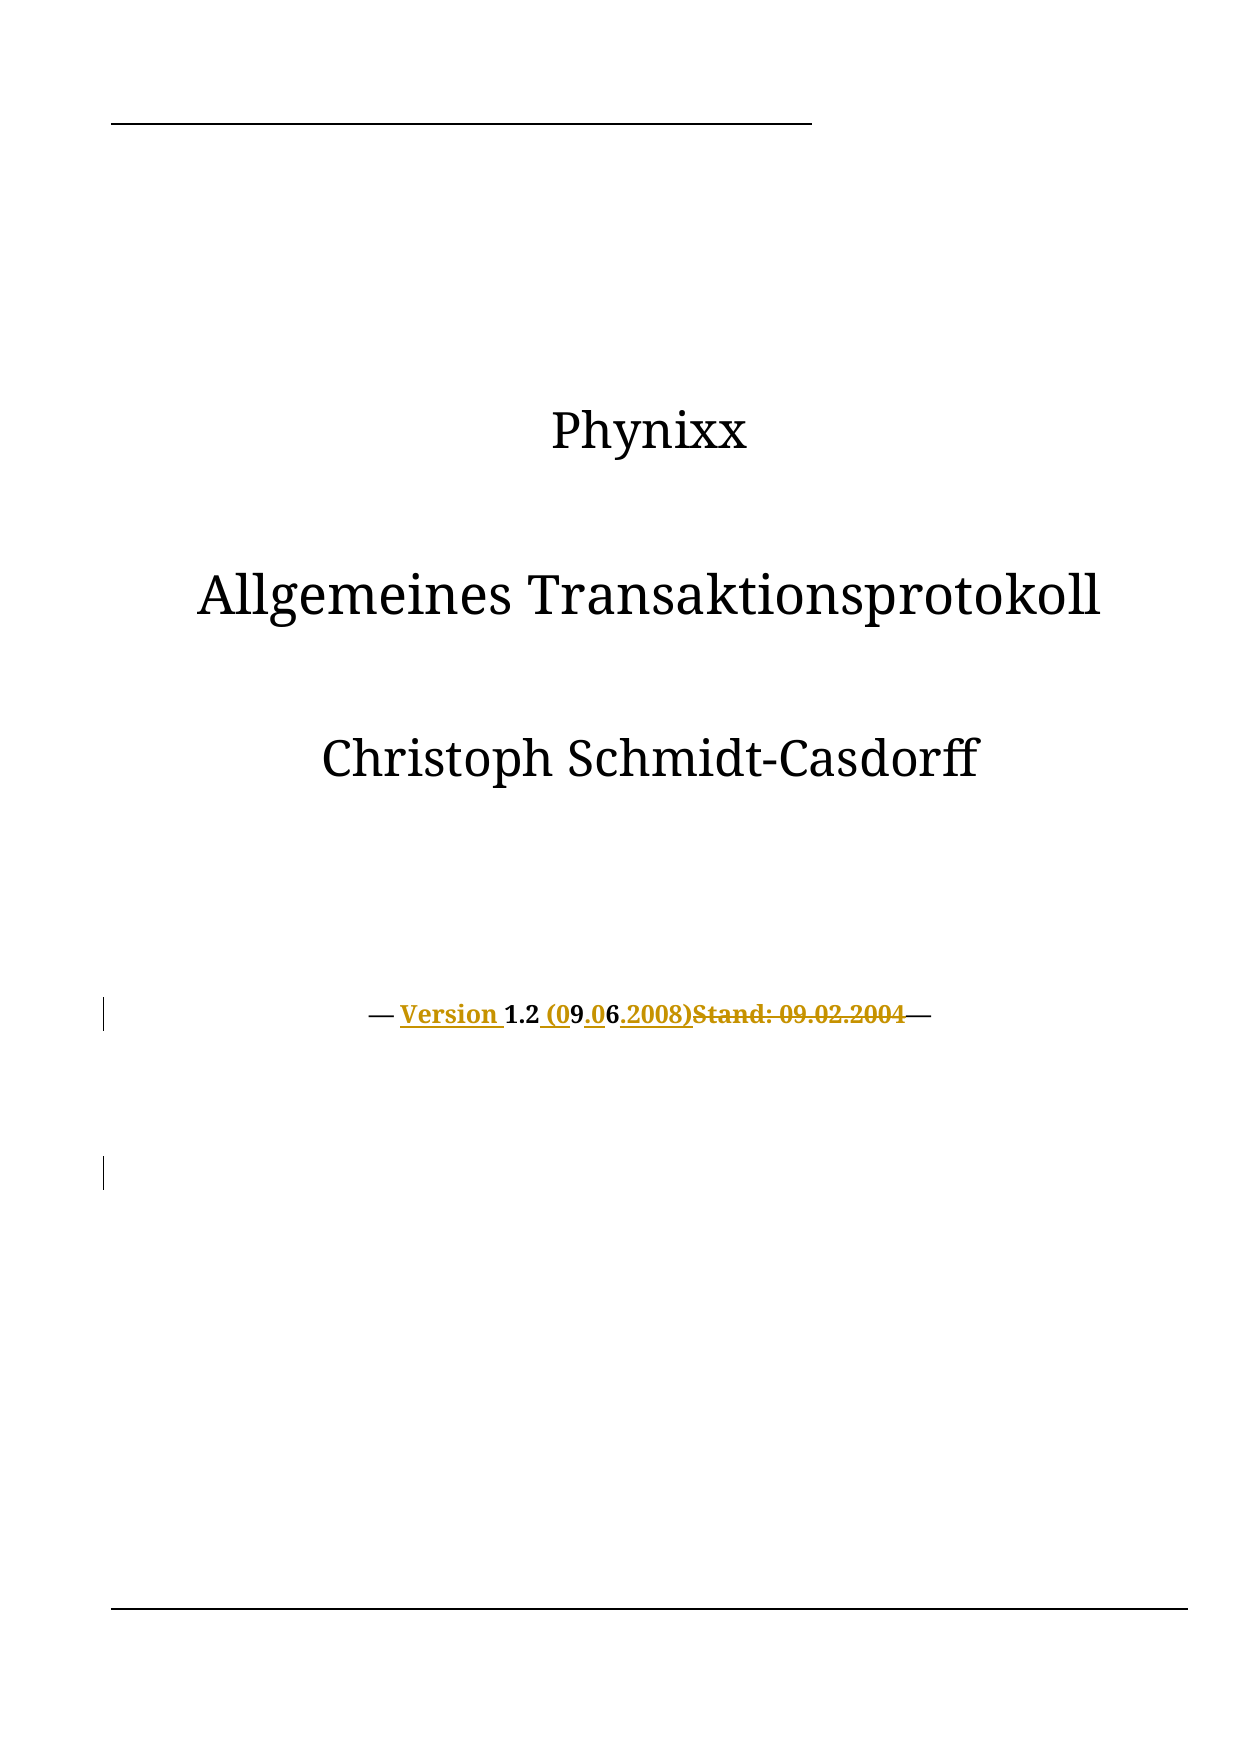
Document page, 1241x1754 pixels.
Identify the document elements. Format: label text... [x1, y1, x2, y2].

text Christoph Schmidt-Casdorff [118, 723, 1181, 792]
text Allgemeines Transaktionsprotokoll [118, 557, 1181, 630]
text Phynixx [118, 395, 1181, 463]
text — Version 1.2 (09.06.2008)— [118, 997, 1181, 1031]
